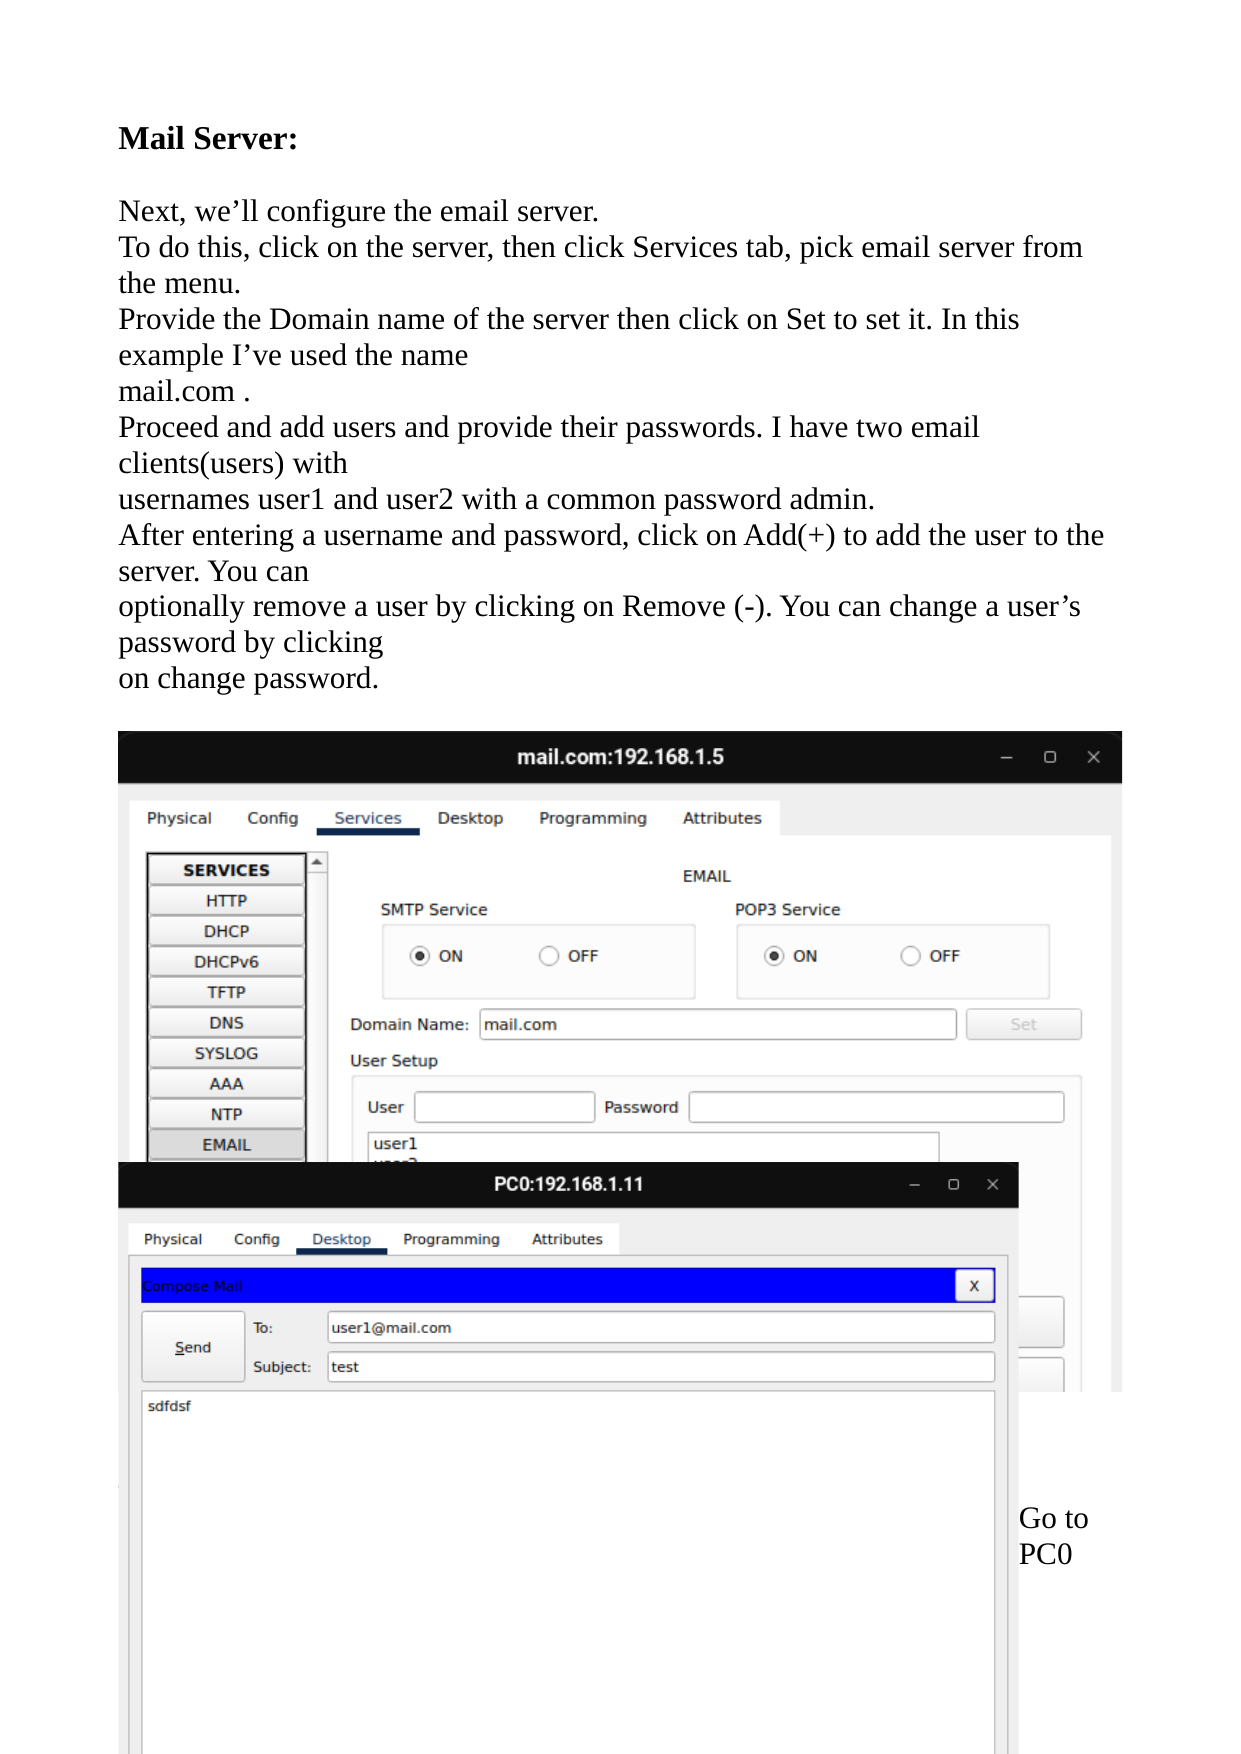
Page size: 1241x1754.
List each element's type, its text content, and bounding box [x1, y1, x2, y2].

text Mail Server: [118, 118, 1122, 156]
text Go to PC0 [1019, 1499, 1122, 1571]
text To do this, click on the server, then click Services tab, pick email server from the menu. [118, 228, 1122, 300]
text optionally remove a user by clicking on Remove (-). You can change a user’s password by clicking [118, 588, 1122, 659]
text on change password. [118, 659, 1122, 696]
text Proceed and add users and provide their passwords. I have two email clients(users) with [118, 408, 1122, 480]
text 4. Lastly test the email service. [1019, 1392, 1122, 1499]
text Next, we’ll configure the email server. [118, 192, 1122, 228]
text Provide the Domain name of the server then click on Set to set it. In this example I’ve used the name [118, 300, 1122, 372]
text After entering a username and password, click on Add(+) to add the user to the server. You can [118, 516, 1122, 588]
text usernames user1 and user2 with a common password admin. [118, 480, 1122, 516]
text mail.com . [118, 372, 1122, 408]
